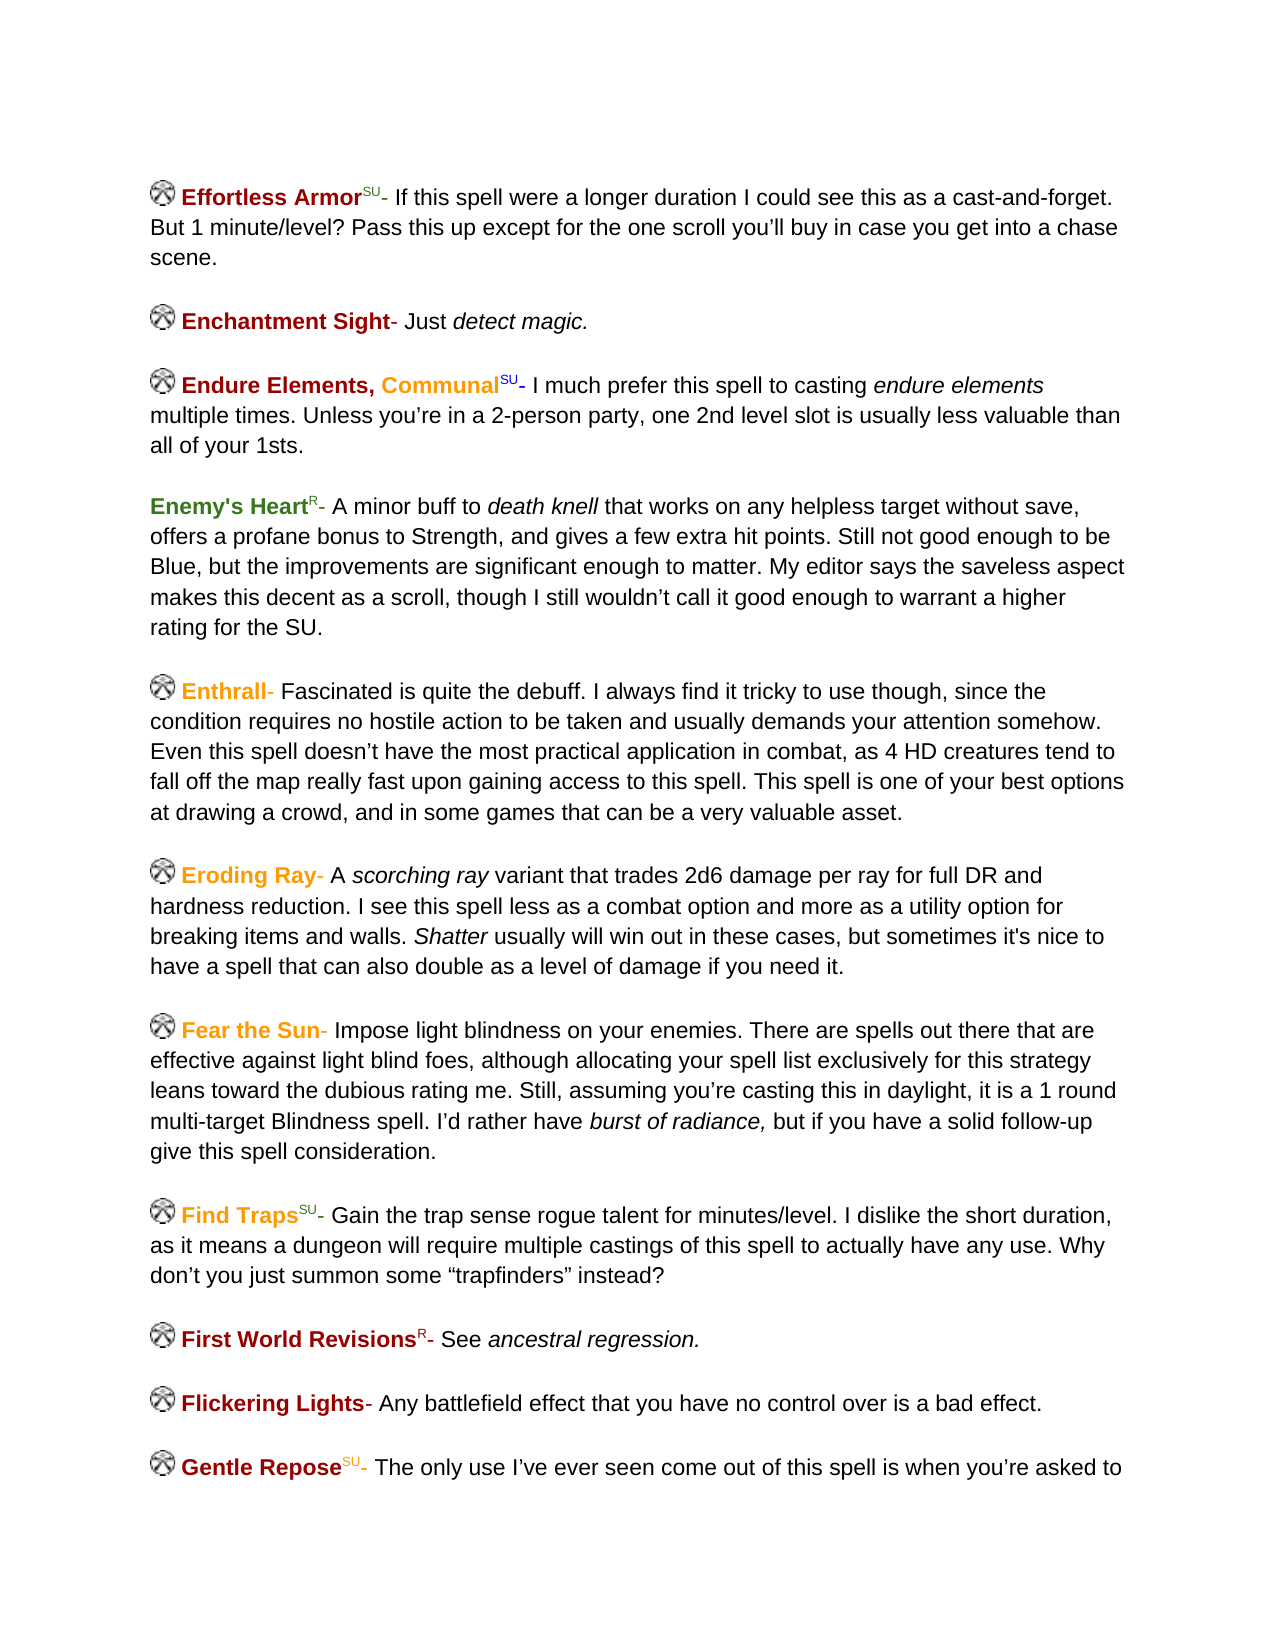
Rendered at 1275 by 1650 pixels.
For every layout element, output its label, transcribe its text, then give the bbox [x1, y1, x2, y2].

picture [150, 1450, 175, 1476]
picture [150, 304, 175, 330]
picture [150, 858, 175, 884]
text Gentle ReposeSU- The only use I’ve ever seen come out of this spell is when you’re asked to [150, 1451, 1125, 1481]
picture [150, 674, 175, 700]
text Find TrapsSU- Gain the trap sense rogue talent for minutes/level. I dislike the short duration, as it means a dungeon will require multiple castings of this spell to actually have any use. Why don’t you just summon some “trapfinders” instead? [150, 1198, 1125, 1289]
text Endure Elements, CommunalSU- I much prefer this spell to casting endure elements multiple times. Unless you’re in a 2-person party, one 2nd level slot is usually less valuable than all of your 1sts. [150, 368, 1125, 459]
text Enthrall- Fascinated is quite the debuff. I always find it tricky to use though, since the condition requires no hostile action to be taken and usually demands your attention somehow. Even this spell doesn’t have the most practical application in combat, as 4 HD creatures tend to fall off the map really fast upon gaining access to this spell. This spell is one of your best options at drawing a crowd, and in some games that can be a very valuable asset. [150, 674, 1125, 825]
picture [150, 368, 175, 394]
picture [150, 1198, 175, 1224]
text Eroding Ray- A scorching ray variant that trades 2d6 damage per ray for full DR and hardness reduction. I see this spell less as a combat option and more as a utility option for breaking items and walls. Shatter usually will win out in these cases, but sometimes it's nice to have a spell that can also double as a level of damage if you need it. [150, 859, 1125, 979]
text Flickering Lights- Any battlefield effect that you have no control over is a bad effect. [150, 1387, 1125, 1417]
text Fear the Sun- Impose light blindness on your enemies. There are spells out there that are effective against light blind foes, although allocating your spell list exclusively for this strategy leans toward the dubious rating me. Still, assuming you’re casting this in daylight, it is a 1 round multi-target Blindness spell. I’d rather have burst of radiance, but if you have a solid follow-up give this spell consideration. [150, 1013, 1125, 1164]
picture [150, 180, 175, 206]
text First World RevisionsR- See ancestral regression. [150, 1323, 1125, 1353]
picture [150, 1013, 175, 1039]
picture [150, 1386, 175, 1412]
picture [150, 1322, 175, 1348]
text Enchantment Sight- Just detect magic. [150, 304, 1125, 334]
text Enemy's HeartR- A minor buff to death knell that works on any helpless target without save, offers a profane bonus to Strength, and gives a few extra hit points. Still not good enough to be Blue, but the improvements are significant enough to matter. My editor says the saveless aspect makes this decent as a scroll, though I still wouldn’t call it good enough to warrant a higher rating for the SU. [150, 493, 1125, 640]
text Effortless ArmorSU- If this spell were a longer duration I could see this as a cast-and-forget. But 1 minute/level? Pass this up except for the one scroll you’ll buy in case you get into a chase scene. [150, 180, 1125, 271]
